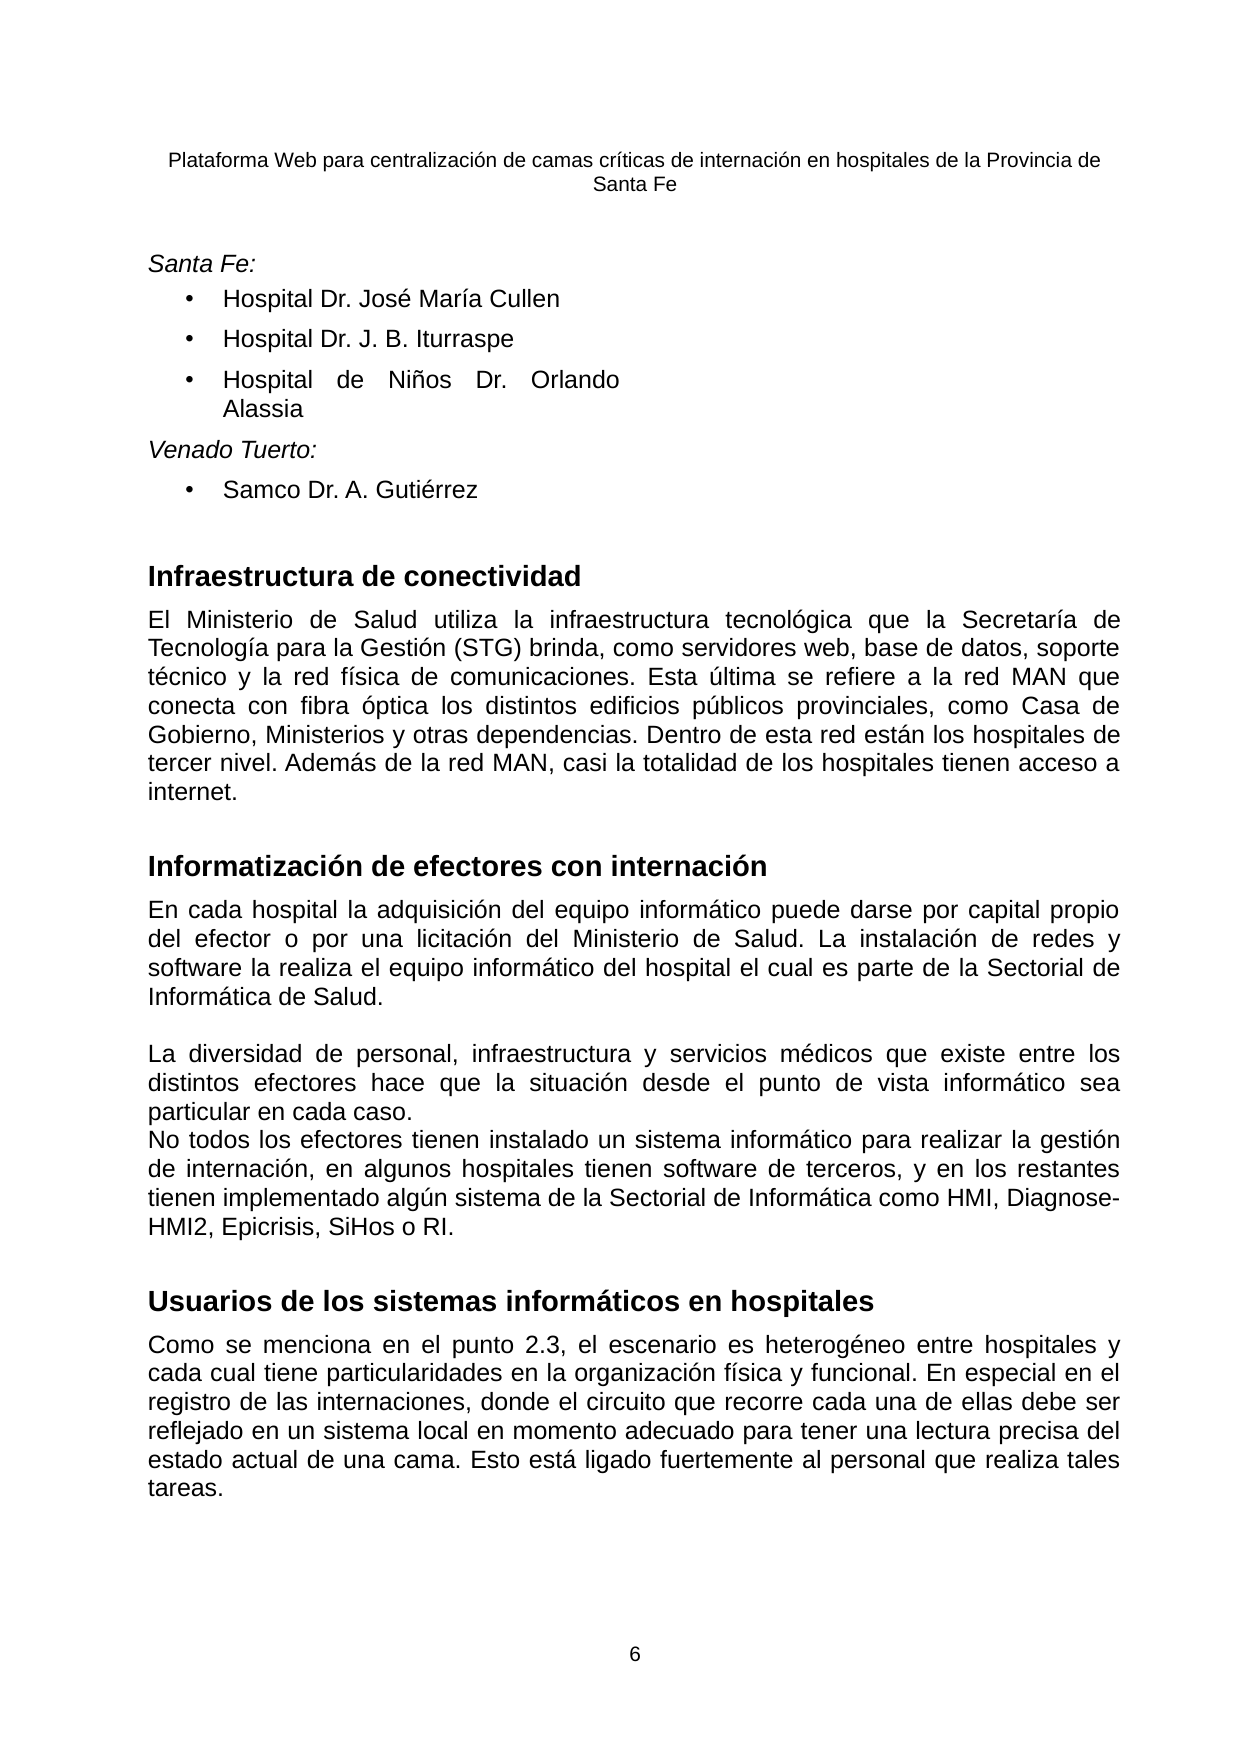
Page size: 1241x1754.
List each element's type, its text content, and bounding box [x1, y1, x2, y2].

text No todos los efectores tienen instalado un sistema informático para realizar la gestión de internación, en algunos hospitales tienen software de terceros, y en los restantes tienen implementado algún sistema de la Sectorial de Informática como HMI, Diagnose-HMI2, Epicrisis, SiHos o RI. [148, 1125, 1122, 1240]
text La diversidad de personal, infraestructura y servicios médicos que existe entre los distintos efectores hace que la situación desde el punto de vista informático sea particular en cada caso. [148, 1039, 1122, 1125]
text Como se menciona en el punto 2.3, el escenario es heterogéneo entre hospitales y cada cual tiene particularidades en la organización física y funcional. En especial en el registro de las internaciones, donde el circuito que recorre cada una de ellas debe ser reflejado en un sistema local en momento adecuado para tener una lectura precisa del estado actual de una cama. Esto está ligado fuertemente al personal que realiza tales tareas. [148, 1329, 1122, 1502]
text El Ministerio de Salud utiliza la infraestructura tecnológica que la Secretaría de Tecnología para la Gestión (STG) brinda, como servidores web, base de datos, soporte técnico y la red física de comunicaciones. Esta última se refiere a la red MAN que conecta con fibra óptica los distintos edificios públicos provinciales, como Casa de Gobierno, Ministerios y otras dependencias. Dentro de esta red están los hospitales de tercer nivel. Además de la red MAN, casi la totalidad de los hospitales tienen acceso a internet. [148, 604, 1122, 806]
subtitle Informatización de efectores con internación [148, 849, 1122, 883]
list Hospital de Niños Dr. Orlando Alassia [185, 365, 620, 423]
subtitle Usuarios de los sistemas informáticos en hospitales [148, 1283, 1122, 1317]
subtitle Infraestructura de conectividad [148, 558, 1122, 592]
list Hospital Dr. José María Cullen [185, 284, 620, 312]
list Hospital Dr. J. B. Iturraspe [185, 324, 620, 353]
text En cada hospital la adquisición del equipo informático puede darse por capital propio del efector o por una licitación del Ministerio de Salud. La instalación de redes y software la realiza el equipo informático del hospital el cual es parte de la Sectorial de Informática de Salud. [148, 895, 1122, 1010]
list Samco Dr. A. Gutiérrez [185, 475, 620, 504]
text Santa Fe: [148, 249, 620, 278]
text Venado Tuerto: [148, 434, 620, 463]
